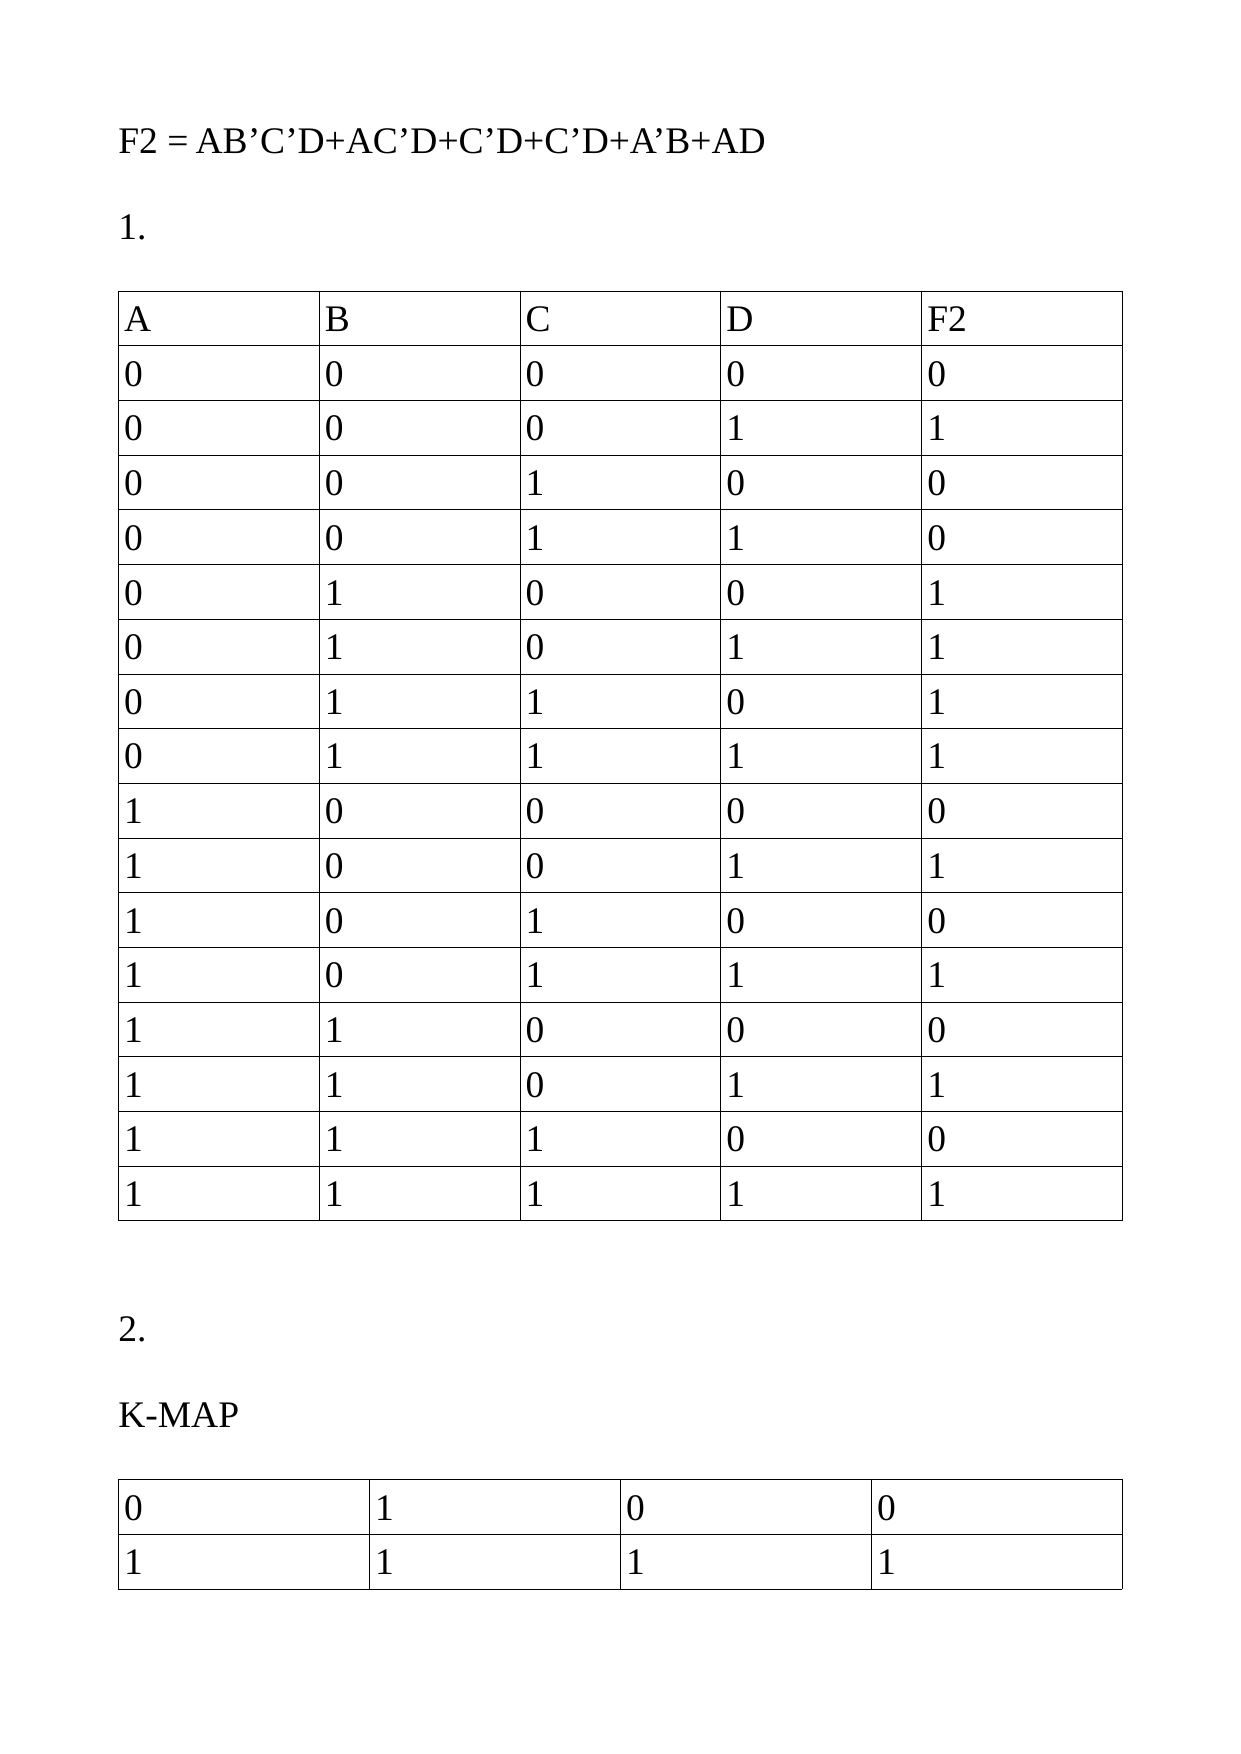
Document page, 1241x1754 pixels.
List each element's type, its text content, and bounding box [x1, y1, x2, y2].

table_cell 1 [320, 1057, 520, 1111]
table_cell 0 [320, 893, 520, 947]
table_cell 1 [320, 565, 520, 619]
table_cell 0 [521, 839, 720, 892]
table_cell 0 [521, 565, 720, 619]
table_cell 0 [721, 784, 921, 837]
table_cell 0 [119, 565, 319, 619]
table_cell 1 [521, 1167, 720, 1220]
table_header 1 [370, 1480, 620, 1534]
table_cell 0 [922, 784, 1122, 837]
table_cell 0 [320, 948, 520, 1002]
table_cell 0 [922, 510, 1122, 564]
table_cell 1 [320, 729, 520, 783]
table_cell 0 [320, 346, 520, 400]
table_header C [521, 292, 720, 345]
table_cell 0 [320, 456, 520, 509]
table_cell 0 [320, 784, 520, 837]
table_cell 0 [521, 784, 720, 837]
table_cell 1 [119, 839, 319, 892]
table_cell 1 [521, 675, 720, 728]
table_cell 0 [119, 510, 319, 564]
table_cell 0 [320, 401, 520, 455]
table_cell 1 [370, 1535, 620, 1588]
table_cell 1 [521, 948, 720, 1002]
table_cell 1 [521, 456, 720, 509]
table_cell 1 [721, 1057, 921, 1111]
table_cell 1 [320, 620, 520, 673]
table_cell 0 [922, 1112, 1122, 1166]
table_cell 0 [119, 401, 319, 455]
table_cell 1 [922, 1057, 1122, 1111]
table_cell 1 [872, 1535, 1122, 1588]
text K-MAP [118, 1393, 1122, 1436]
table_cell 1 [119, 1535, 369, 1588]
table_cell 1 [922, 948, 1122, 1002]
table_cell 0 [721, 1112, 921, 1166]
table_cell 1 [922, 1167, 1122, 1220]
table_cell 1 [119, 1167, 319, 1220]
table_cell 0 [922, 456, 1122, 509]
table_cell 1 [320, 1112, 520, 1166]
table_cell 0 [721, 346, 921, 400]
table_cell 1 [922, 565, 1122, 619]
table_cell 1 [721, 620, 921, 673]
table_cell 0 [521, 401, 720, 455]
table_header 0 [872, 1480, 1122, 1534]
table_cell 1 [119, 784, 319, 837]
table_cell 0 [922, 1003, 1122, 1056]
table_cell 1 [119, 948, 319, 1002]
table_cell 1 [119, 1057, 319, 1111]
table_cell 1 [922, 675, 1122, 728]
table_cell 1 [721, 1167, 921, 1220]
text 2. [118, 1307, 1122, 1350]
table_cell 1 [721, 729, 921, 783]
table_cell 0 [119, 620, 319, 673]
table_header F2 [922, 292, 1122, 345]
table_cell 1 [721, 401, 921, 455]
table_cell 1 [320, 1167, 520, 1220]
table_cell 1 [922, 401, 1122, 455]
table_cell 1 [521, 893, 720, 947]
text 1. [118, 204, 1122, 247]
table_cell 1 [922, 729, 1122, 783]
table_cell 0 [521, 1057, 720, 1111]
table_header D [721, 292, 921, 345]
table_cell 0 [922, 893, 1122, 947]
table_cell 1 [320, 675, 520, 728]
text F2 = AB’C’D+AC’D+C’D+C’D+A’B+AD [118, 118, 1122, 161]
table_cell 0 [721, 893, 921, 947]
table_cell 1 [621, 1535, 871, 1588]
table_cell 1 [721, 510, 921, 564]
table_cell 1 [721, 948, 921, 1002]
table_cell 1 [521, 510, 720, 564]
table_cell 0 [922, 346, 1122, 400]
table_cell 0 [521, 346, 720, 400]
table_cell 0 [721, 1003, 921, 1056]
table_cell 0 [119, 346, 319, 400]
table_cell 0 [521, 620, 720, 673]
table_cell 1 [320, 1003, 520, 1056]
table_header 0 [621, 1480, 871, 1534]
table_cell 1 [119, 1112, 319, 1166]
table_cell 0 [721, 565, 921, 619]
table_cell 0 [320, 839, 520, 892]
table_cell 1 [922, 839, 1122, 892]
table_cell 1 [521, 729, 720, 783]
table_cell 0 [721, 456, 921, 509]
table_header A [119, 292, 319, 345]
table_header 0 [119, 1480, 369, 1534]
table_cell 0 [521, 1003, 720, 1056]
table_cell 1 [119, 893, 319, 947]
table_header B [320, 292, 520, 345]
table_cell 0 [119, 675, 319, 728]
table_cell 0 [721, 675, 921, 728]
table_cell 1 [119, 1003, 319, 1056]
table_cell 0 [119, 729, 319, 783]
table_cell 0 [119, 456, 319, 509]
table_cell 1 [521, 1112, 720, 1166]
table_cell 0 [320, 510, 520, 564]
table_cell 1 [922, 620, 1122, 673]
table_cell 1 [721, 839, 921, 892]
